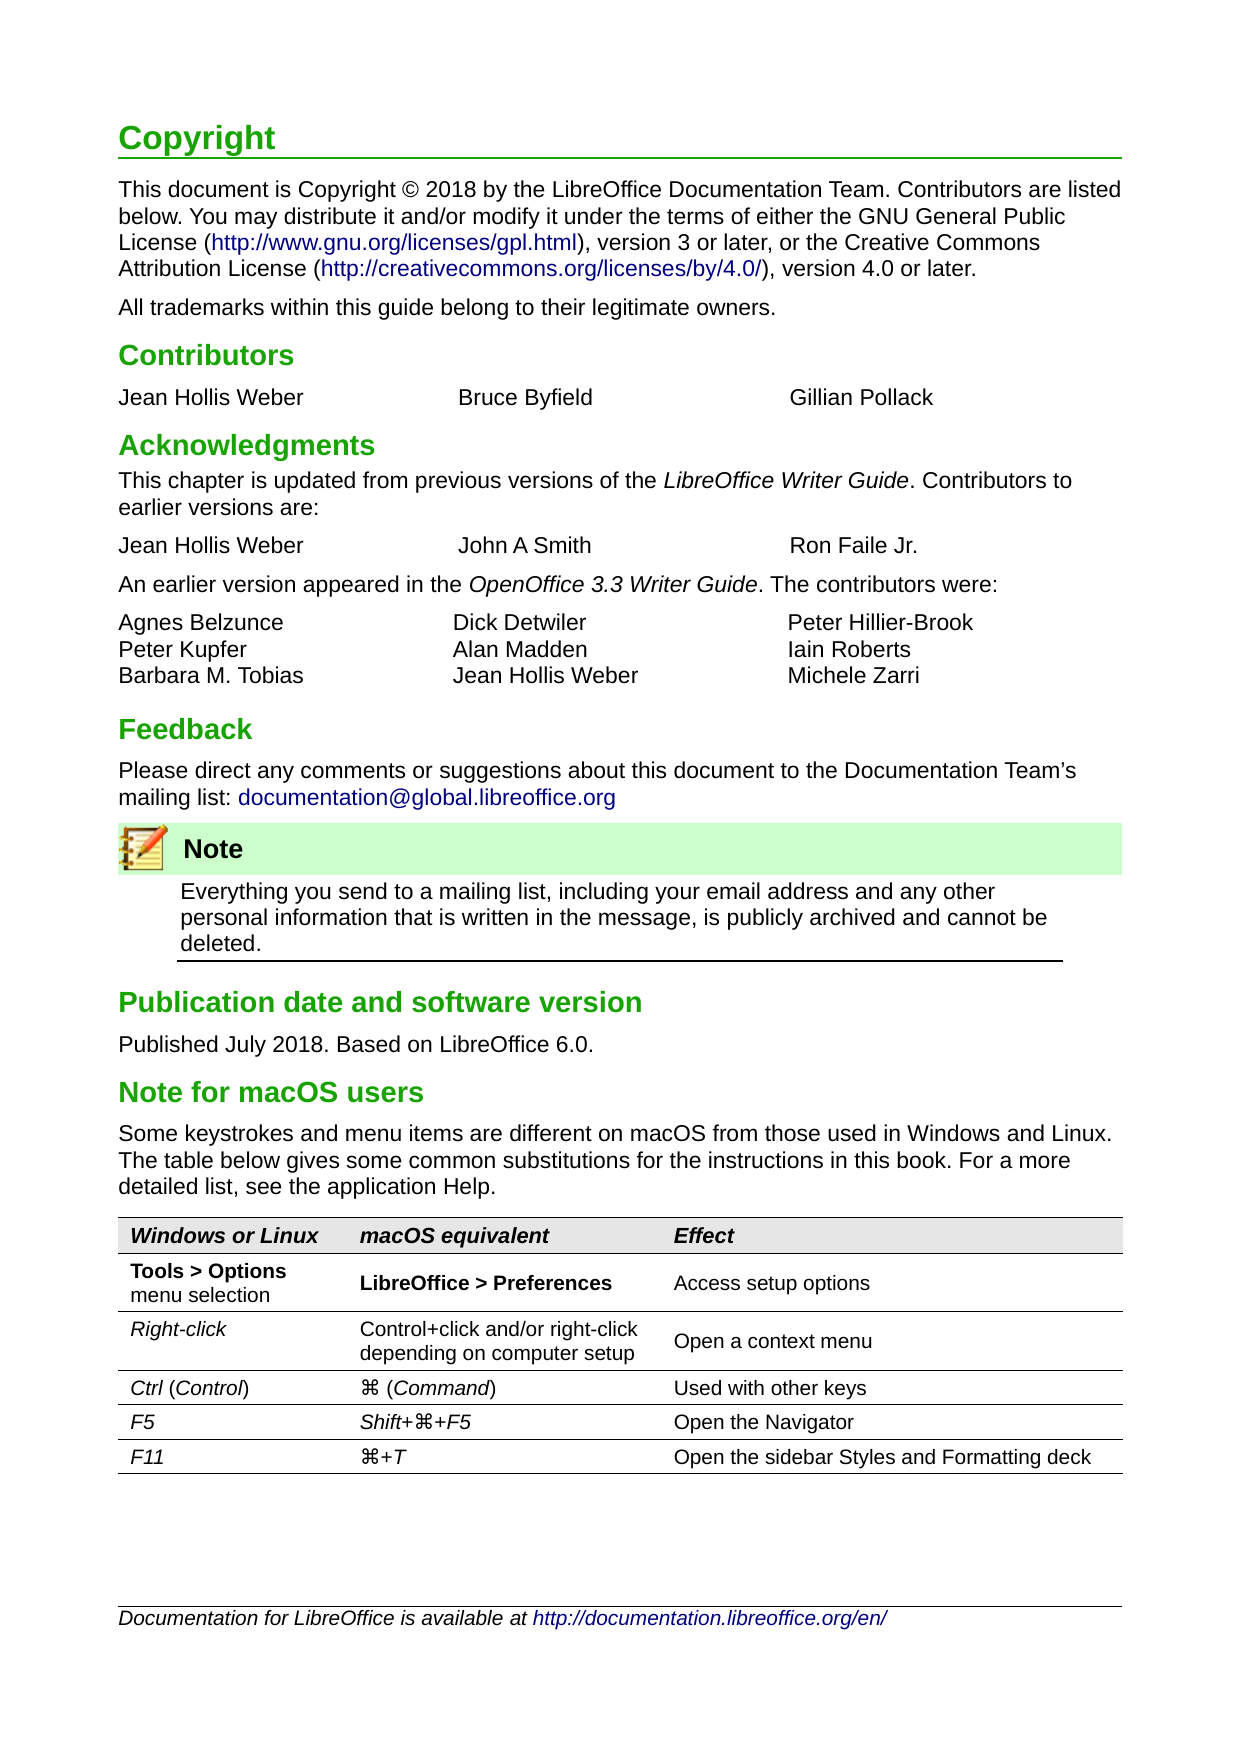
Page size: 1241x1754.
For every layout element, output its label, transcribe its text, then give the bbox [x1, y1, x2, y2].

text Everything you send to a mailing list, including your email address and any other personal information that is written in the message, is publicly archived and cannot be deleted. [177, 875, 1063, 960]
table_cell Jean Hollis Weber [453, 662, 787, 688]
text An earlier version appeared in the OpenOffice 3.3 Writer Guide. The contributors were: [118, 571, 1122, 597]
table_cell LibreOffice > Preferences [348, 1254, 662, 1311]
table_header Gillian Pollack [789, 384, 1122, 410]
table_header Windows or Linux [118, 1218, 348, 1253]
table_header Peter Hillier-Brook [788, 609, 1122, 636]
table_cell Shift+⌘+F5 [348, 1405, 662, 1438]
table_cell Control+click and/or right-click depending on computer setup [348, 1312, 662, 1369]
table_header Jean Hollis Weber [118, 384, 458, 410]
table_header macOS equivalent [348, 1218, 662, 1253]
text Some keystrokes and menu items are different on macOS from those used in Windows and Linux. The table below gives some common substitutions for the instructions in this book. For a more detailed list, see the application Help. [118, 1120, 1122, 1199]
table_header Effect [662, 1218, 1123, 1253]
table_cell ⌘+T [348, 1440, 662, 1473]
table_cell F5 [118, 1405, 348, 1438]
subtitle Note for macOS users [118, 1075, 1122, 1108]
subtitle Copyright [118, 118, 1122, 157]
picture [119, 823, 170, 874]
table_header Dick Detwiler [453, 609, 787, 636]
table_cell F11 [118, 1440, 348, 1473]
table_header Jean Hollis Weber [118, 533, 458, 559]
table_cell Alan Madden [453, 636, 787, 662]
table_header John A Smith [458, 533, 789, 559]
table_cell Right-click [118, 1312, 348, 1369]
table_cell Open the Navigator [662, 1405, 1123, 1438]
subtitle Acknowledgments [118, 428, 1122, 461]
text Please direct any comments or suggestions about this document to the Documentation Team’s mailing list: documentation@global.libreoffice.org [118, 757, 1122, 810]
text This chapter is updated from previous versions of the LibreOffice Writer Guide. Contributors to earlier versions are: [118, 467, 1122, 520]
table_header Agnes Belzunce [118, 609, 453, 636]
table_header Bruce Byfield [458, 384, 789, 410]
subtitle Publication date and software version [118, 986, 1122, 1019]
subtitle Feedback [118, 712, 1122, 746]
table_cell Tools > Options menu selection [118, 1254, 348, 1311]
table_cell Used with other keys [662, 1371, 1123, 1404]
table_cell Ctrl (Control) [118, 1371, 348, 1404]
table_cell Peter Kupfer [118, 636, 453, 662]
table_cell Open a context menu [662, 1312, 1123, 1369]
subtitle Note [118, 823, 1122, 875]
text This document is Copyright © 2018 by the LibreOffice Documentation Team. Contributors are listed below. You may distribute it and/or modify it under the terms of either the GNU General Public License (http://www.gnu.org/licenses/gpl.html), version 3 or later, or the Creative Commons Attribution License (http://creativecommons.org/licenses/by/4.0/), version 4.0 or later. [118, 176, 1122, 282]
table_header Ron Faile Jr. [789, 533, 1122, 559]
text All trademarks within this guide belong to their legitimate owners. [118, 294, 1122, 321]
table_cell Open the sidebar Styles and Formatting deck [662, 1440, 1123, 1473]
table_cell Access setup options [662, 1254, 1123, 1311]
table_cell ⌘ (Command) [348, 1371, 662, 1404]
table_cell Iain Roberts [788, 636, 1122, 662]
subtitle Contributors [118, 338, 1122, 372]
text Published July 2018. Based on LibreOffice 6.0. [118, 1031, 1122, 1057]
table_cell Barbara M. Tobias [118, 662, 453, 688]
table_cell Michele Zarri [788, 662, 1122, 688]
